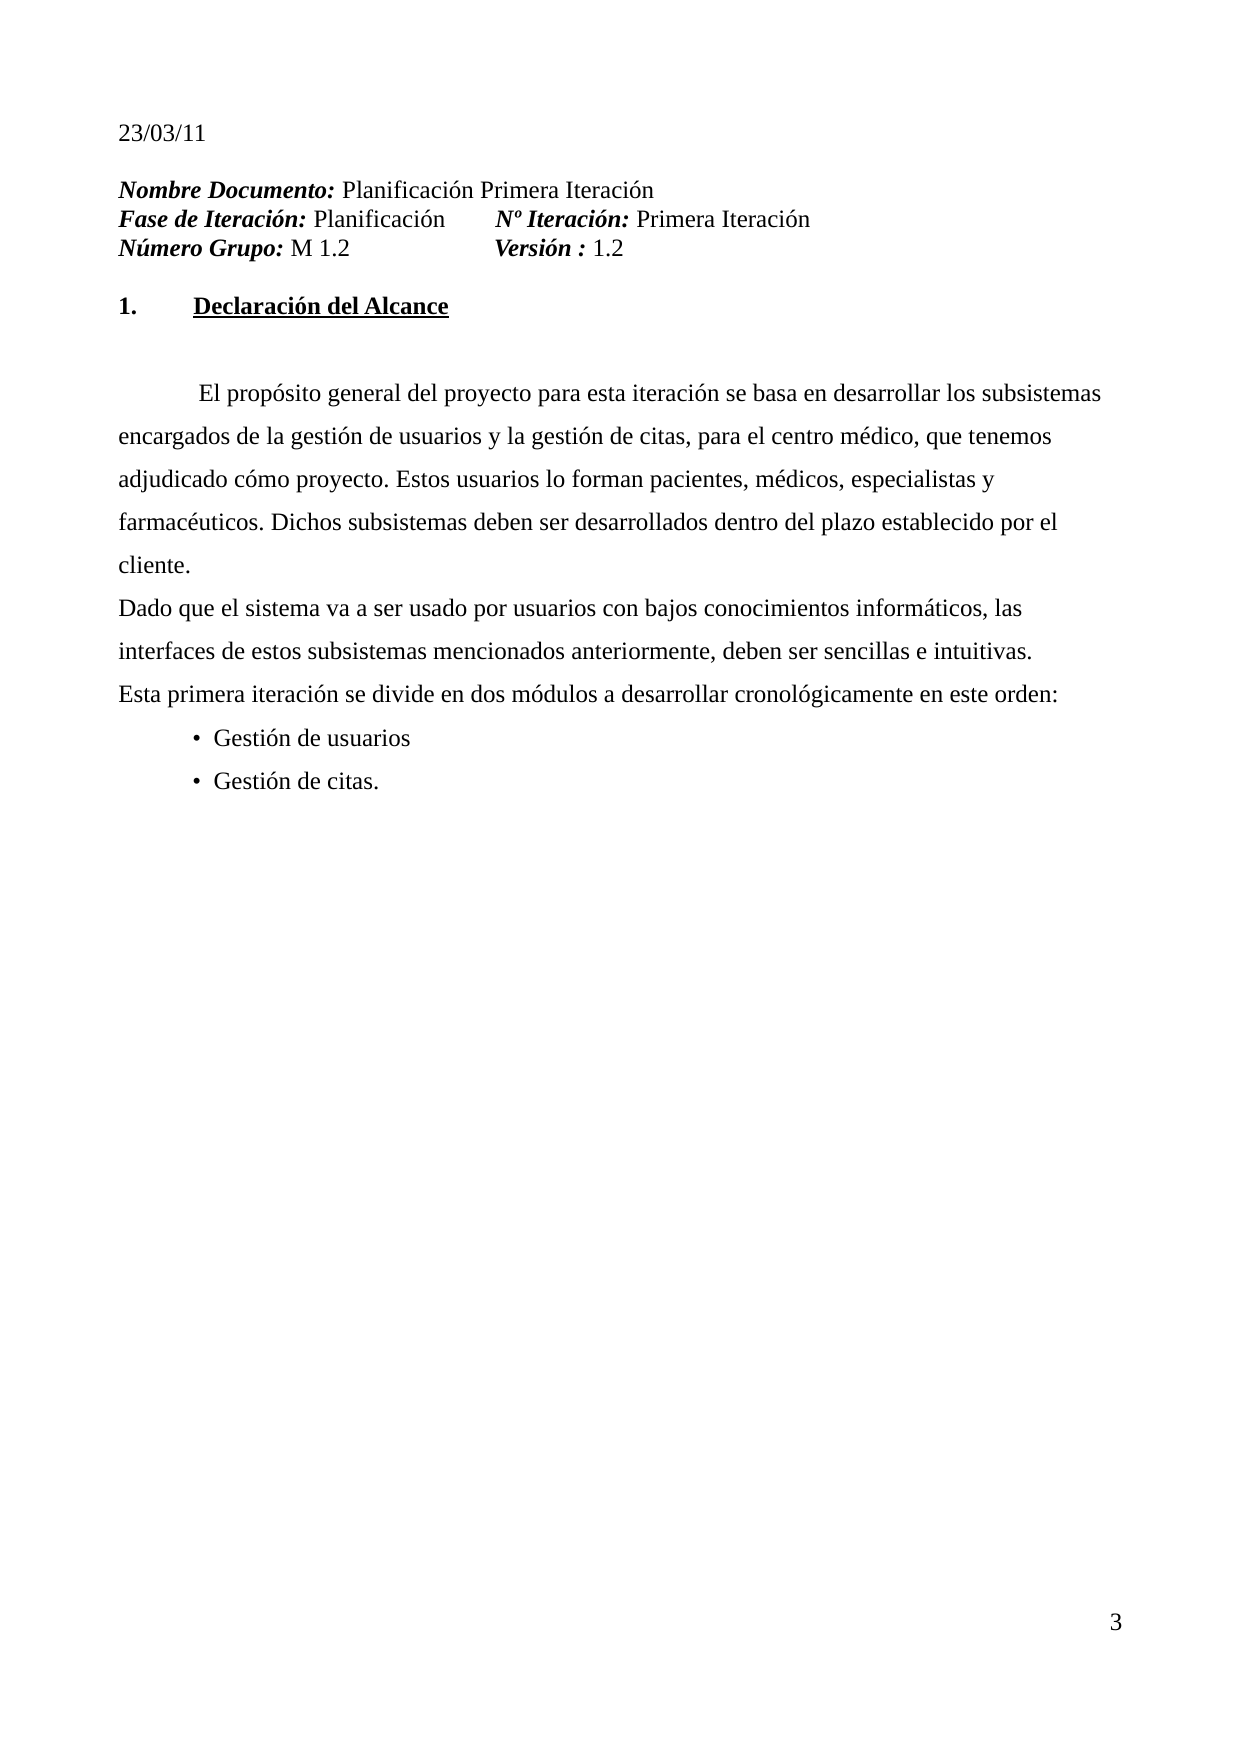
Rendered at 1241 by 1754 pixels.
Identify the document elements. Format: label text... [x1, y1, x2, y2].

text Dado que el sistema va a ser usado por usuarios con bajos conocimientos informáticos, las interfaces de estos subsistemas mencionados anteriormente, deben ser sencillas e intuitivas. [118, 593, 1122, 665]
list Declaración del Alcance [118, 291, 1122, 320]
text • Gestión de citas. [118, 766, 1122, 794]
text Esta primera iteración se divide en dos módulos a desarrollar cronológicamente en este orden: [118, 679, 1122, 708]
text El propósito general del proyecto para esta iteración se basa en desarrollar los subsistemas encargados de la gestión de usuarios y la gestión de citas, para el centro médico, que tenemos adjudicado cómo proyecto. Estos usuarios lo forman pacientes, médicos, especialistas y farmacéuticos. Dichos subsistemas deben ser desarrollados dentro del plazo establecido por el cliente. [118, 378, 1122, 579]
text • Gestión de usuarios [118, 723, 1122, 751]
